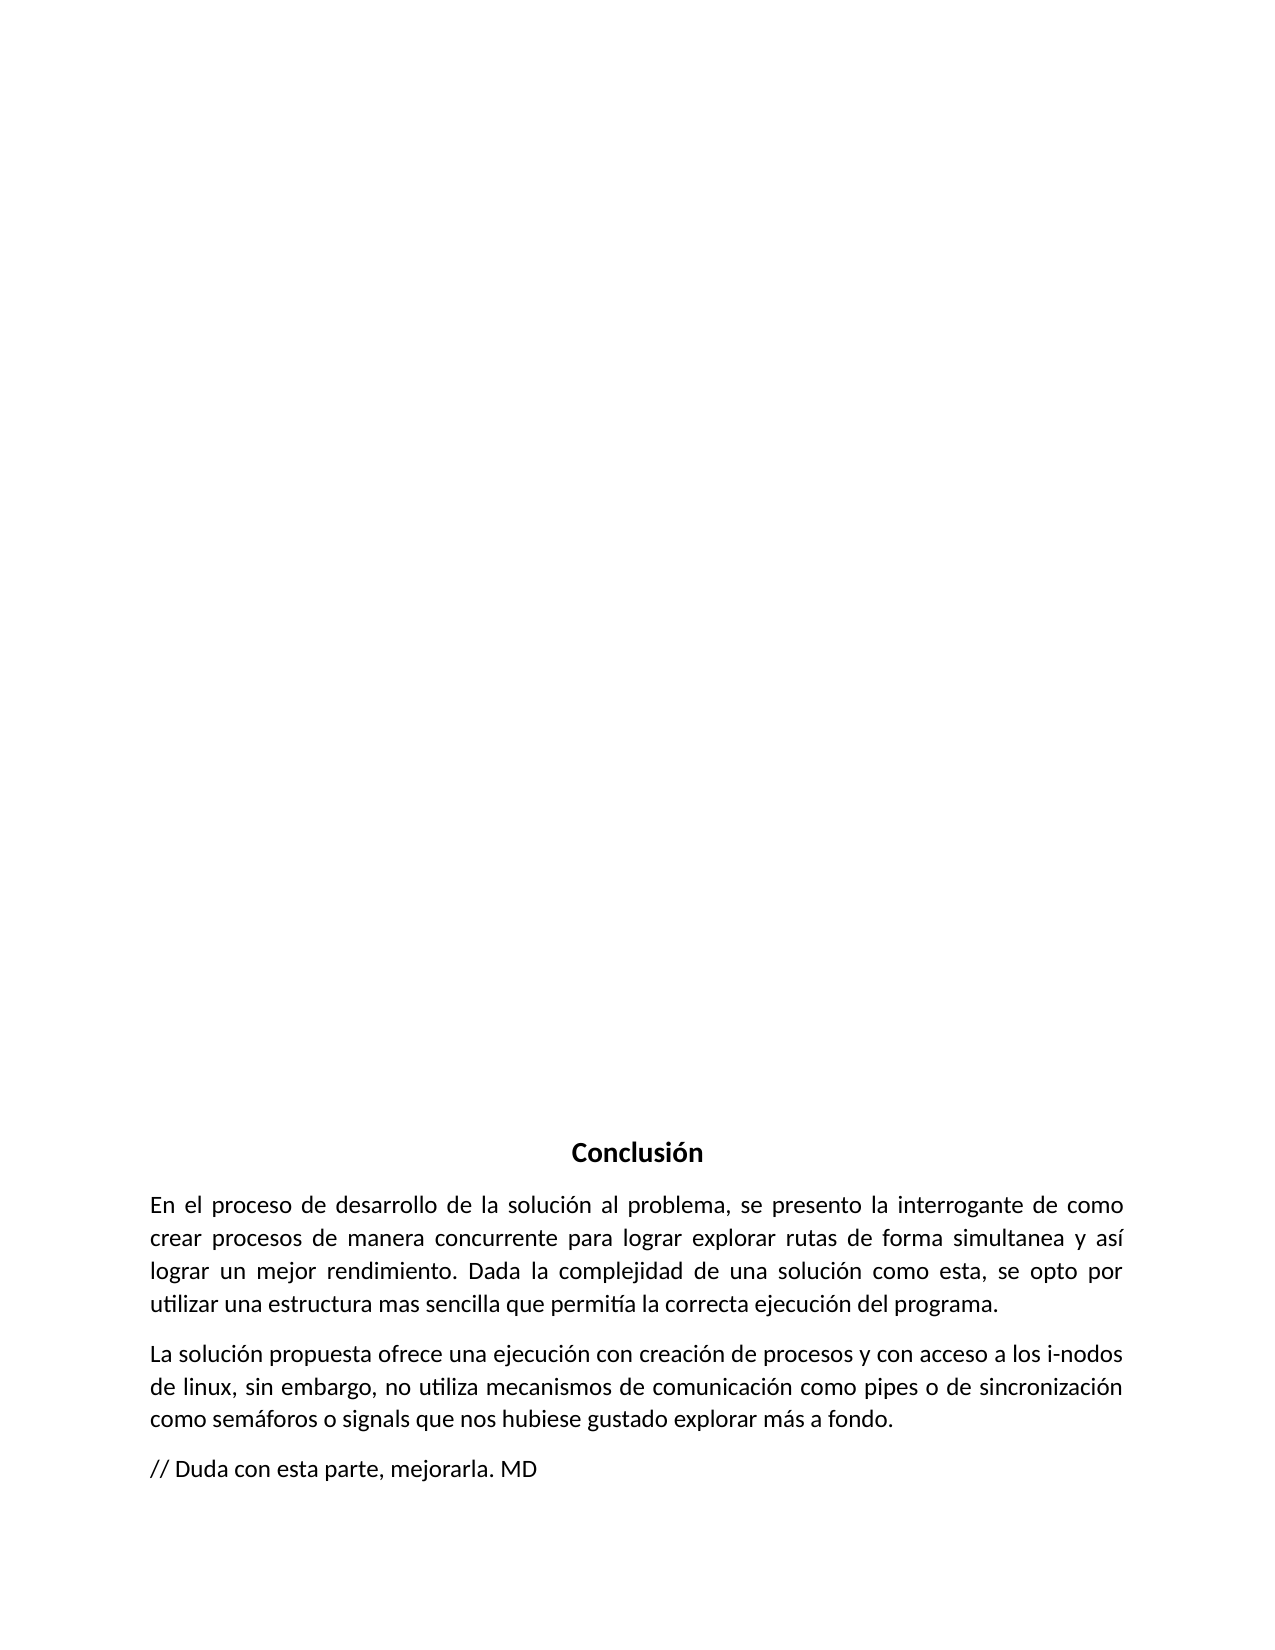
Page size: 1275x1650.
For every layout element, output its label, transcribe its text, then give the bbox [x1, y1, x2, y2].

text La solución propuesta ofrece una ejecución con creación de procesos y con acceso a los i-nodos de linux, sin embargo, no utiliza mecanismos de comunicación como pipes o de sincronización como semáforos o signals que nos hubiese gustado explorar más a fondo. [150, 1338, 1125, 1434]
text // Duda con esta parte, mejorarla. MD [150, 1453, 1125, 1484]
text Conclusión [150, 1134, 1125, 1170]
text En el proceso de desarrollo de la solución al problema, se presento la interrogante de como crear procesos de manera concurrente para lograr explorar rutas de forma simultanea y así lograr un mejor rendimiento. Dada la complejidad de una solución como esta, se opto por utilizar una estructura mas sencilla que permitía la correcta ejecución del programa. [150, 1189, 1125, 1319]
